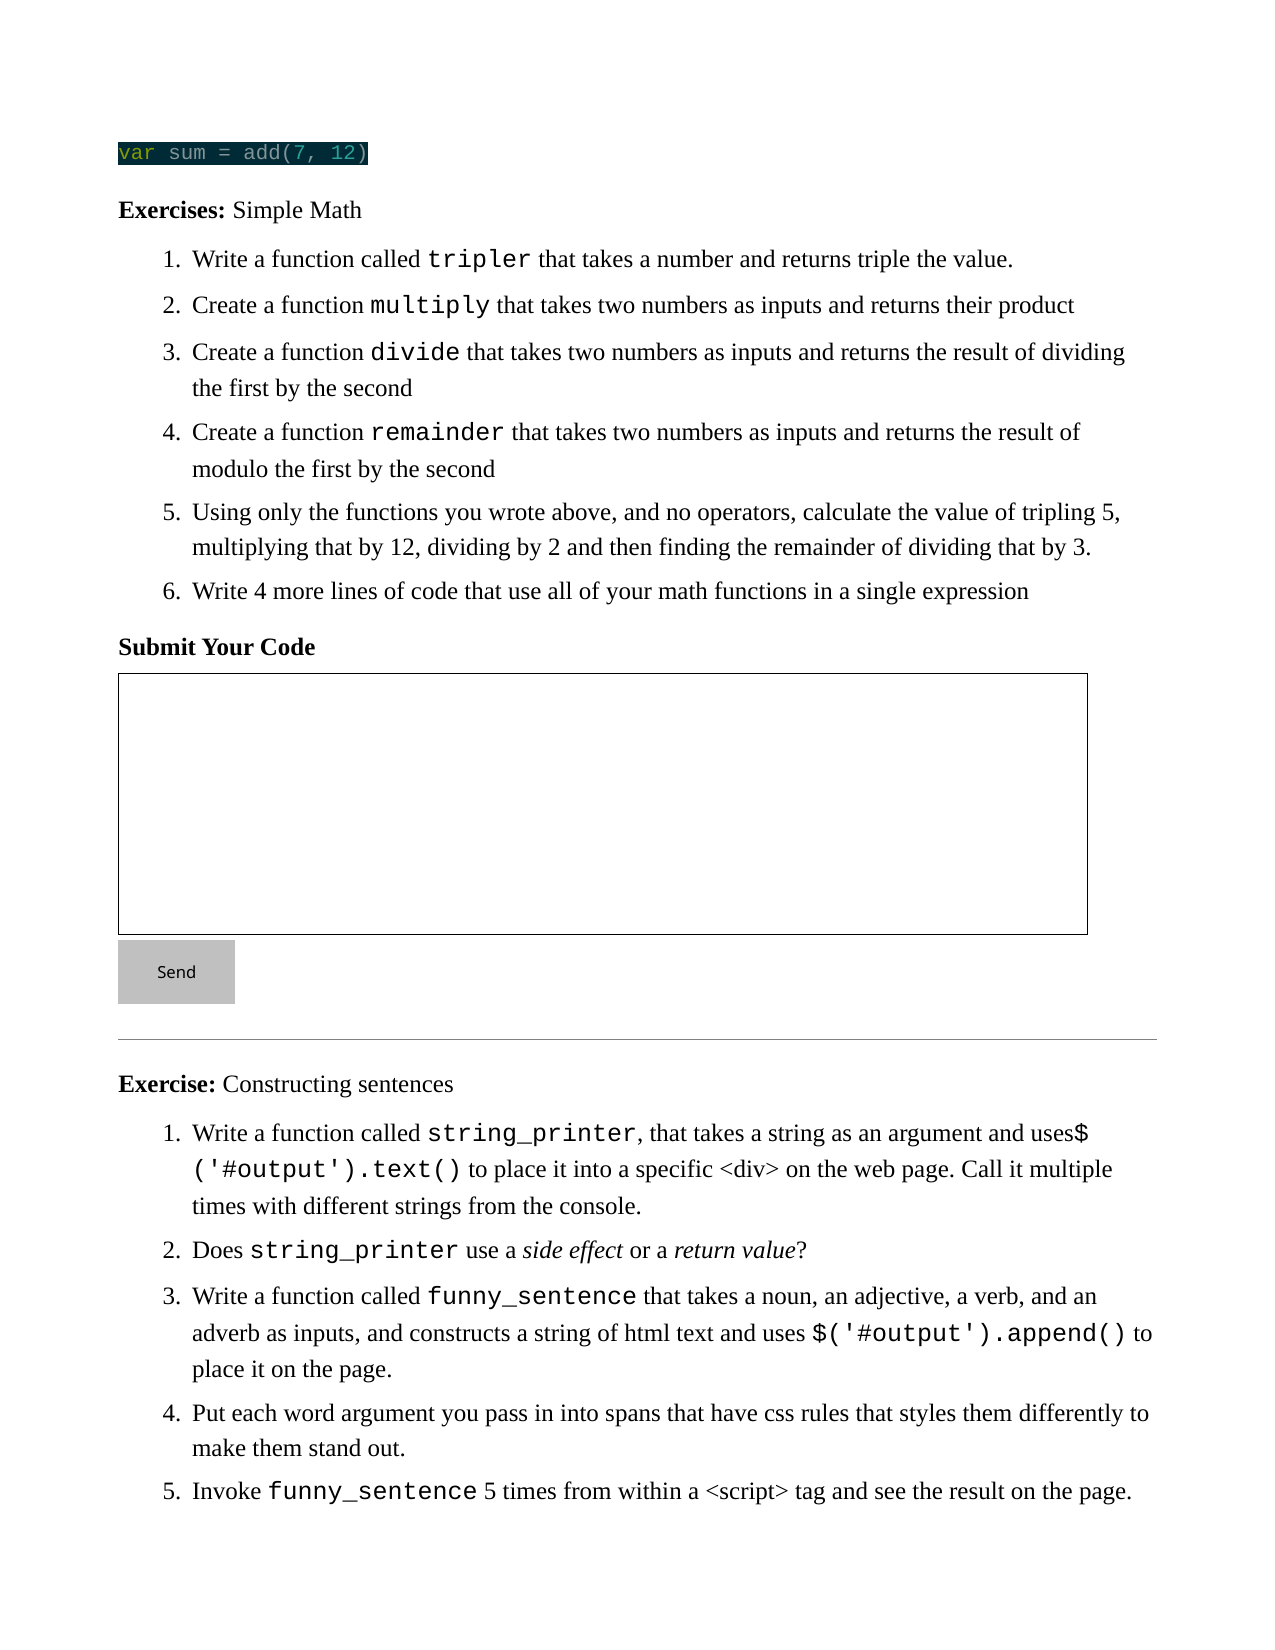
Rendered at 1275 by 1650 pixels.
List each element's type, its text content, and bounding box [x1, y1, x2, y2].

list Write a function called funny_sentence that takes a noun, an adjective, a verb, and an adverb as inputs, and constructs a string of html text and uses $('#output').append() to place it on the page. [162, 1281, 1157, 1383]
list Create a function divide that takes two numbers as inputs and returns the result of dividing the first by the second [162, 337, 1157, 402]
list Using only the functions you wrote above, and no operators, calculate the value of tripling 5, multiplying that by 12, dividing by 2 and then finding the remainder of dividing that by 3. [162, 497, 1157, 561]
text Exercise: Constructing sentences [118, 1069, 1157, 1098]
list Create a function multiply that takes two numbers as inputs and returns their product [162, 290, 1157, 321]
list Put each word argument you pass in into spans that have css rules that styles them differently to make them stand out. [162, 1398, 1157, 1461]
list Write 4 more lines of code that use all of your math functions in a single expression [162, 576, 1157, 604]
list Invoke funny_sentence 5 times from within a <script> tag and see the result on the page. [162, 1476, 1157, 1507]
text Exercises: Simple Math [118, 195, 1157, 224]
list Does string_printer use a side effect or a return value? [162, 1235, 1157, 1266]
list Write a function called tripler that takes a number and returns triple the value. [162, 244, 1157, 275]
list Create a function remainder that takes two numbers as inputs and returns the result of modulo the first by the second [162, 417, 1157, 482]
text var sum = add(7, 12) [118, 142, 1157, 165]
list Write a function called string_printer, that takes a string as an argument and uses$('#output').text() to place it into a specific <div> on the web page. Call it multiple times with different strings from the console. [162, 1118, 1157, 1220]
subtitle Submit Your Code [118, 632, 1157, 661]
